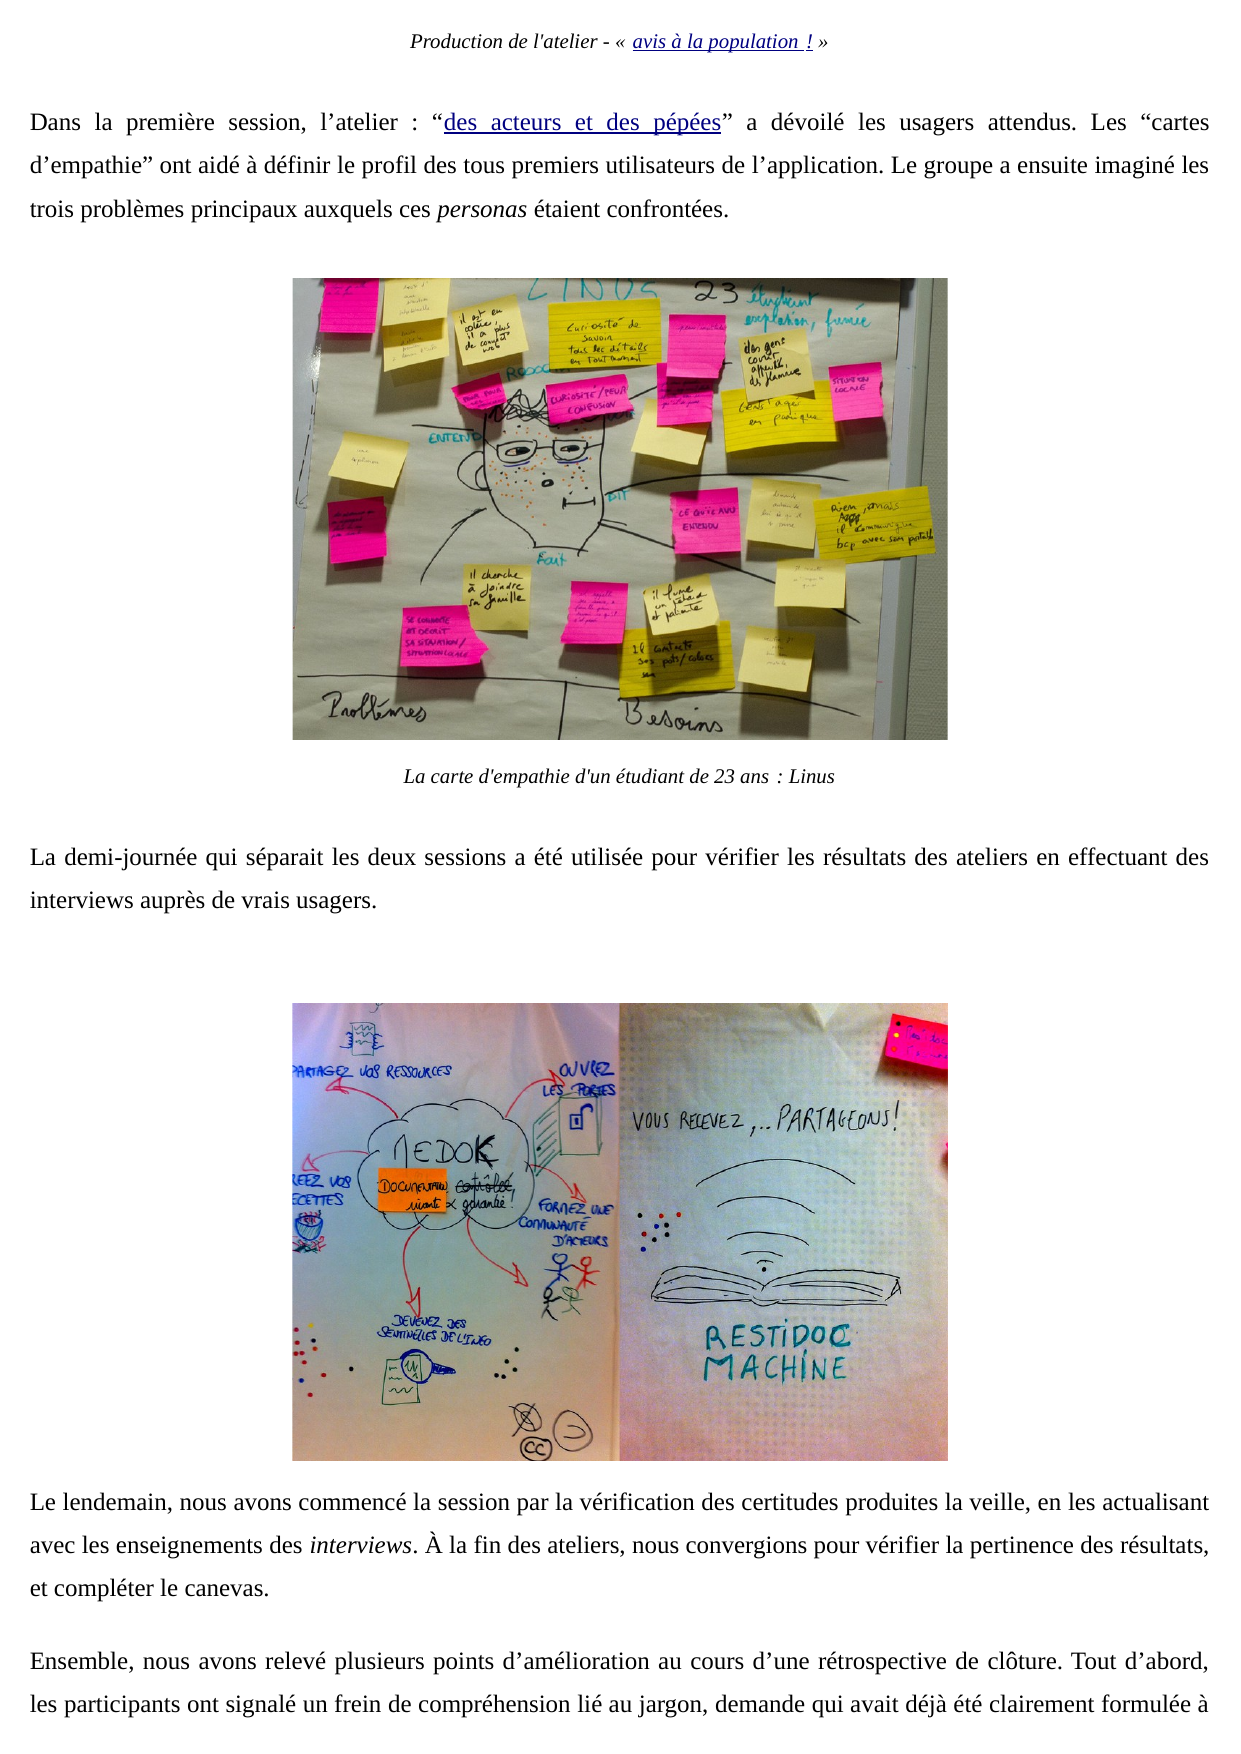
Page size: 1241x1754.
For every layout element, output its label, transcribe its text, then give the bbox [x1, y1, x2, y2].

picture [292, 1003, 948, 1461]
text Dans la première session, l’atelier : “des acteurs et des pépées” a dévoilé les usagers attendus. Les “cartes d’empathie” ont aidé à définir le profil des tous premiers utilisateurs de l’application. Le groupe a ensuite imaginé les trois problèmes principaux auxquels ces personas étaient confrontées. [29, 107, 1211, 222]
text La carte d'empathie d'un étudiant de 23 ans : Linus [29, 237, 1211, 788]
text [281, 993, 960, 1473]
picture [292, 278, 948, 740]
text Ensemble, nous avons relevé plusieurs points d’amélioration au cours d’une rétrospective de clôture. Tout d’abord, les participants ont signalé un frein de compréhension lié au jargon, demande qui avait déjà été clairement formulée à [29, 1646, 1211, 1718]
text Le lendemain, nous avons commencé la session par la vérification des certitudes produites la veille, en les actualisant avec les enseignements des interviews. À la fin des ateliers, nous convergions pour vérifier la pertinence des résultats, et compléter le canevas. [29, 958, 1211, 1602]
text La demi-journée qui séparait les deux sessions a été utilisée pour vérifier les résultats des ateliers en effectuant des interviews auprès de vrais usagers. [29, 842, 1211, 914]
text Production de l'atelier - « avis à la population ! » [29, 29, 1211, 53]
